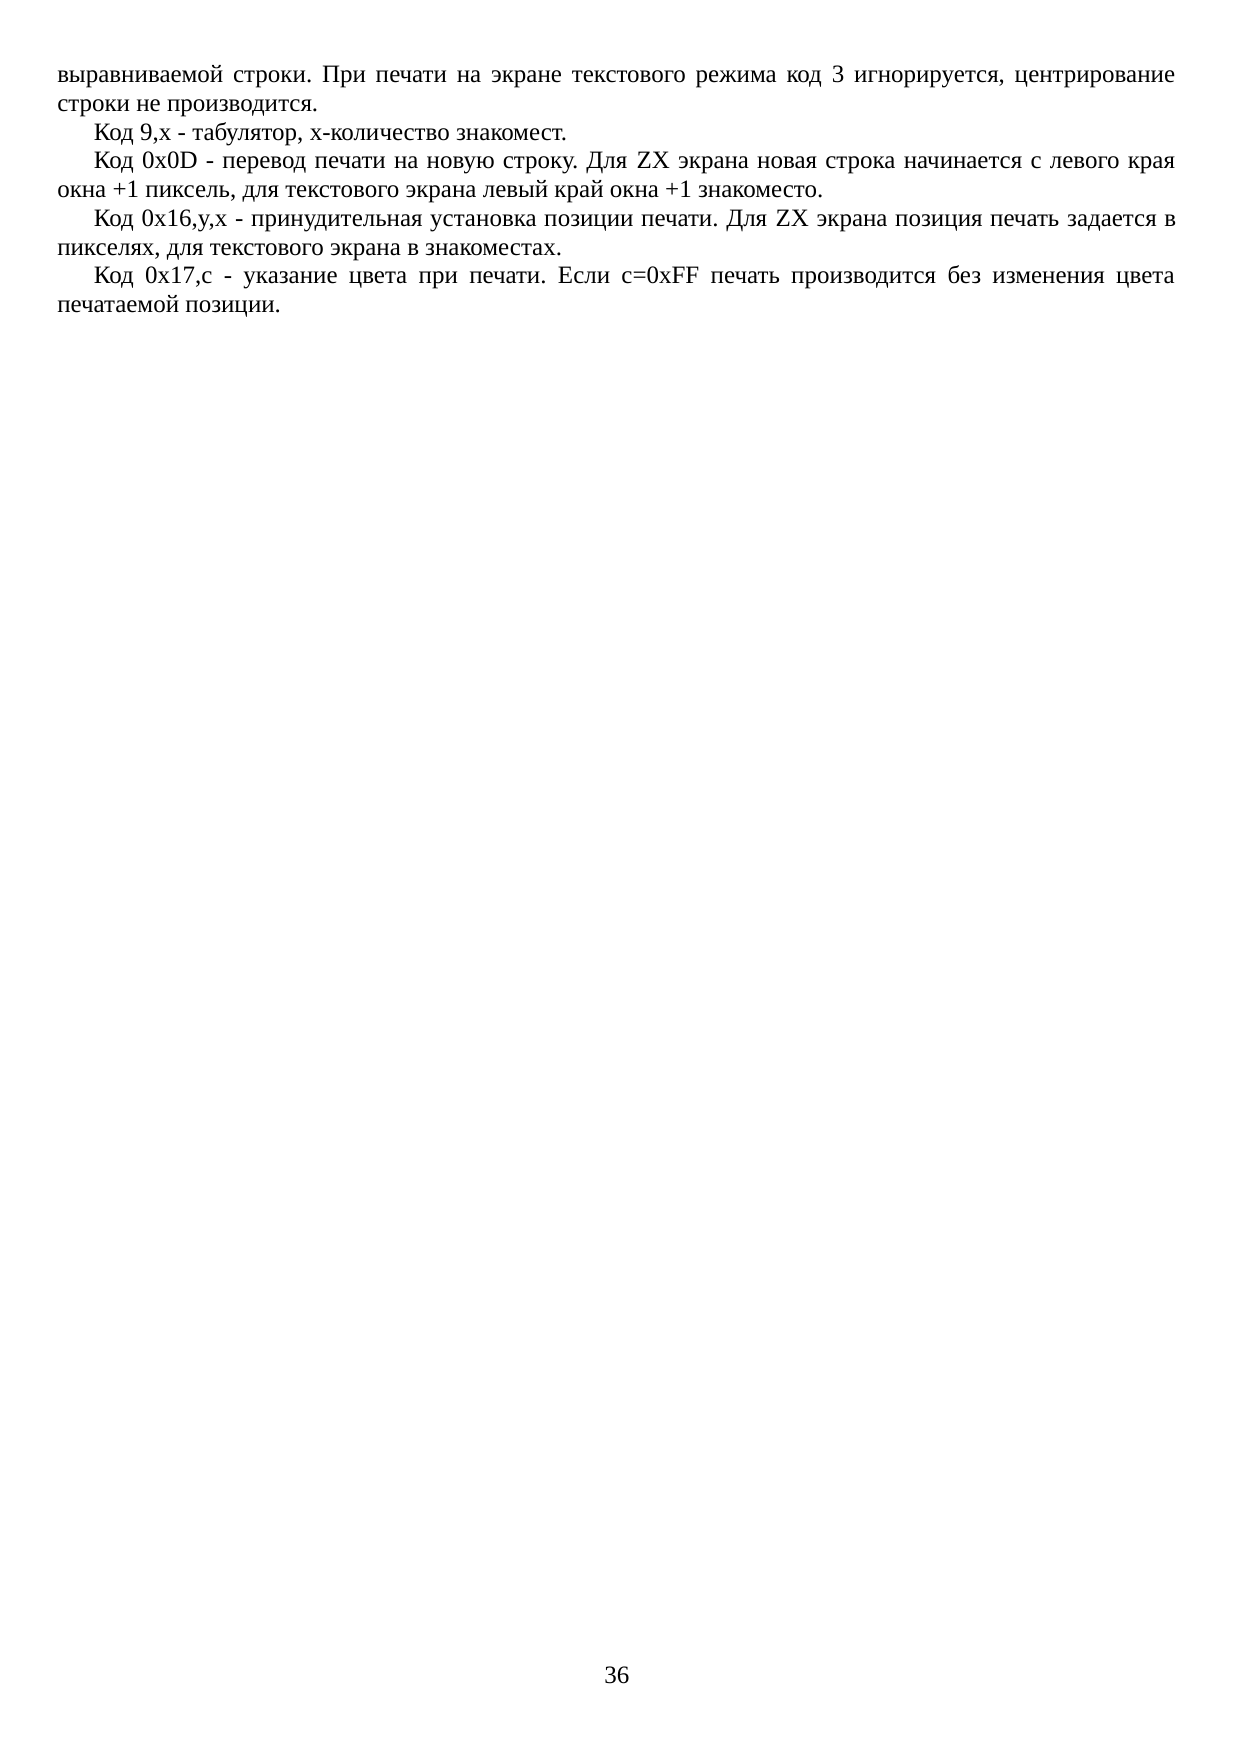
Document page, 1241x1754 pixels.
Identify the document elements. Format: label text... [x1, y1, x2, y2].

text Код 0x0D - перевод печати на новую строку. Для ZX экрана новая строка начинается с левого края окна +1 пиксель, для текстового экрана левый край окна +1 знакоместо. [57, 146, 1176, 203]
text Код 0x17,c - указание цвета при печати. Если с=0xFF печать производится без изменения цвета печатаемой позиции. [57, 261, 1176, 318]
text выравниваемой строки. При печати на экране текстового режима код 3 игнорируется, центрирование строки не производится. [57, 59, 1176, 117]
text Код 9,x - табулятор, x-количество знакомест. [57, 117, 1176, 146]
text Код 0x16,y,x - принудительная установка позиции печати. Для ZX экрана позиция печать задается в пикселях, для текстового экрана в знакоместах. [57, 203, 1176, 261]
